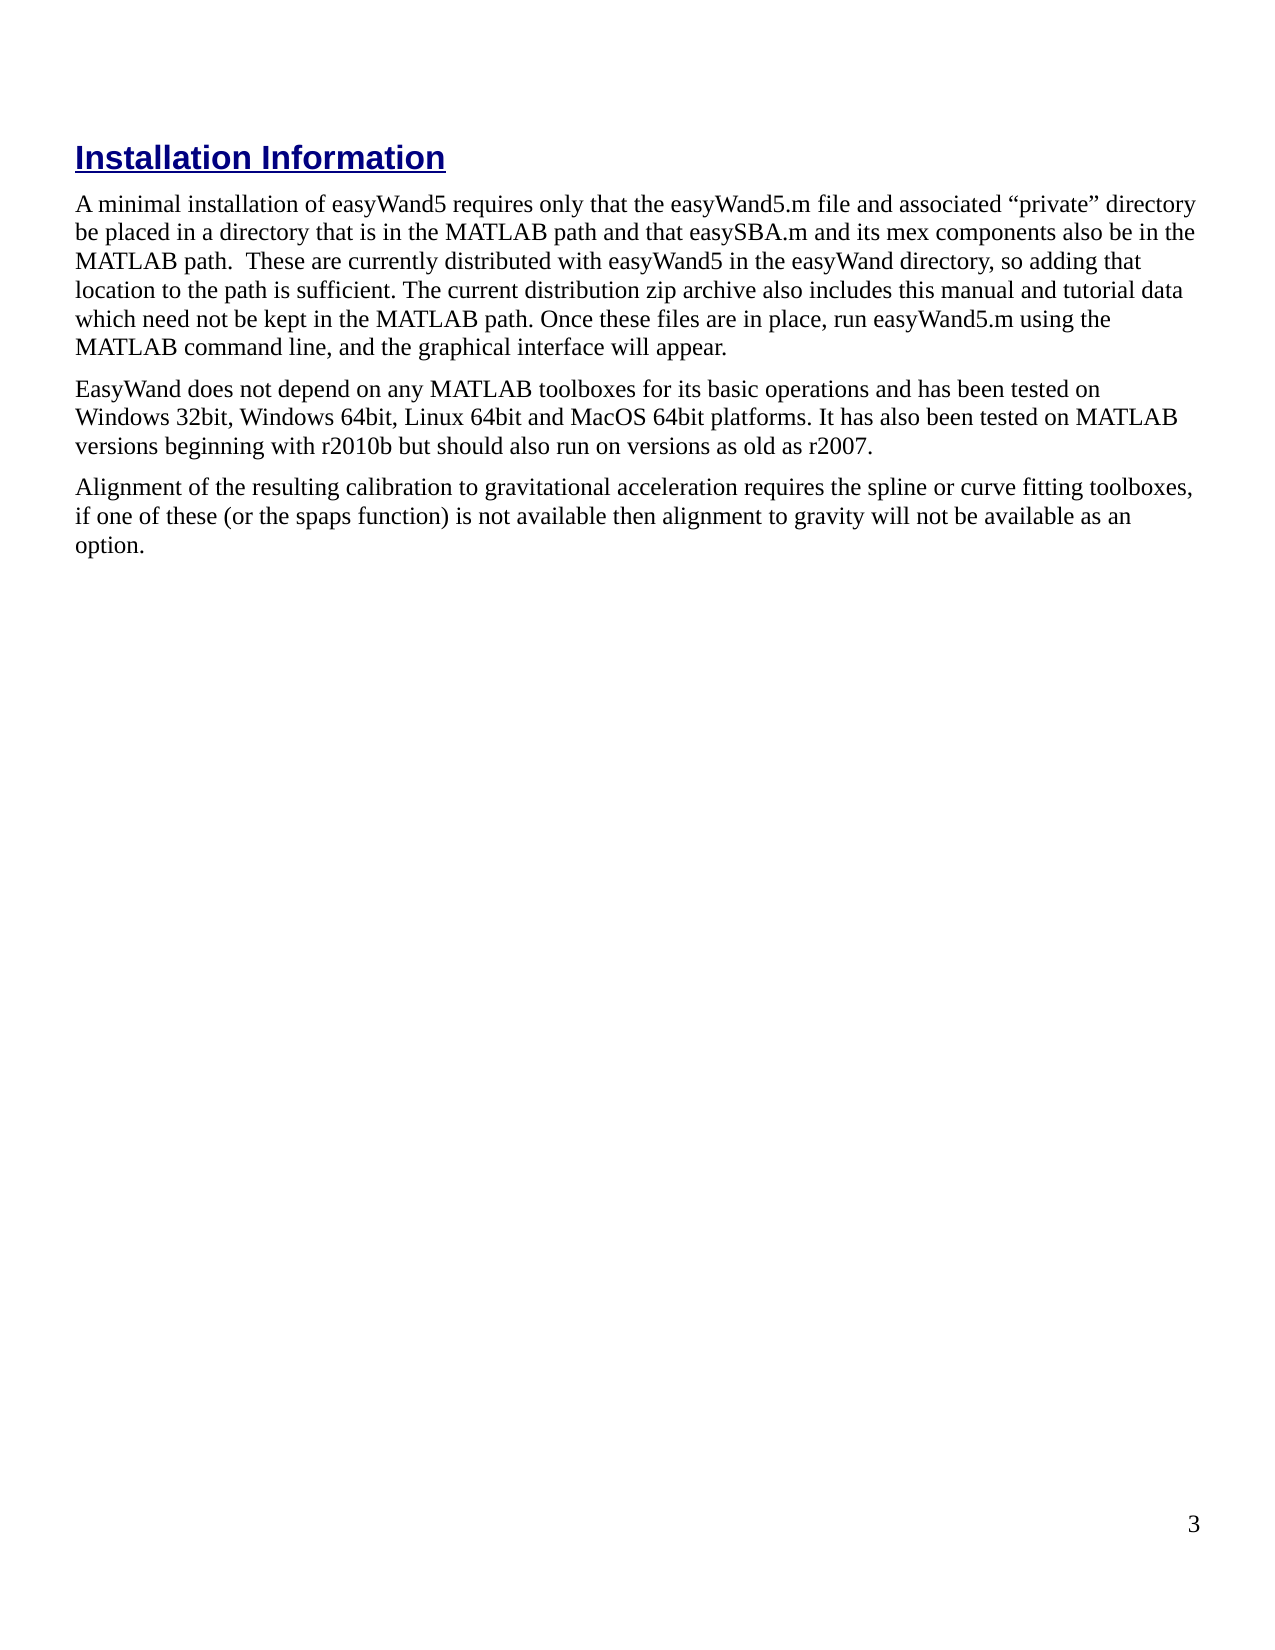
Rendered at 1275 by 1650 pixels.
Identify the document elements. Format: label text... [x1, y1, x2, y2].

subtitle Installation Information [75, 137, 1200, 176]
text A minimal installation of easyWand5 requires only that the easyWand5.m file and associated “private” directory be placed in a directory that is in the MATLAB path and that easySBA.m and its mex components also be in the MATLAB path. These are currently distributed with easyWand5 in the easyWand directory, so adding that location to the path is sufficient. The current distribution zip archive also includes this manual and tutorial data which need not be kept in the MATLAB path. Once these files are in place, run easyWand5.m using the MATLAB command line, and the graphical interface will appear. [75, 189, 1200, 361]
text EasyWand does not depend on any MATLAB toolboxes for its basic operations and has been tested on Windows 32bit, Windows 64bit, Linux 64bit and MacOS 64bit platforms. It has also been tested on MATLAB versions beginning with r2010b but should also run on versions as old as r2007. [75, 374, 1200, 460]
text Alignment of the resulting calibration to gravitational acceleration requires the spline or curve fitting toolboxes, if one of these (or the spaps function) is not available then alignment to gravity will not be available as an option. [75, 472, 1200, 559]
